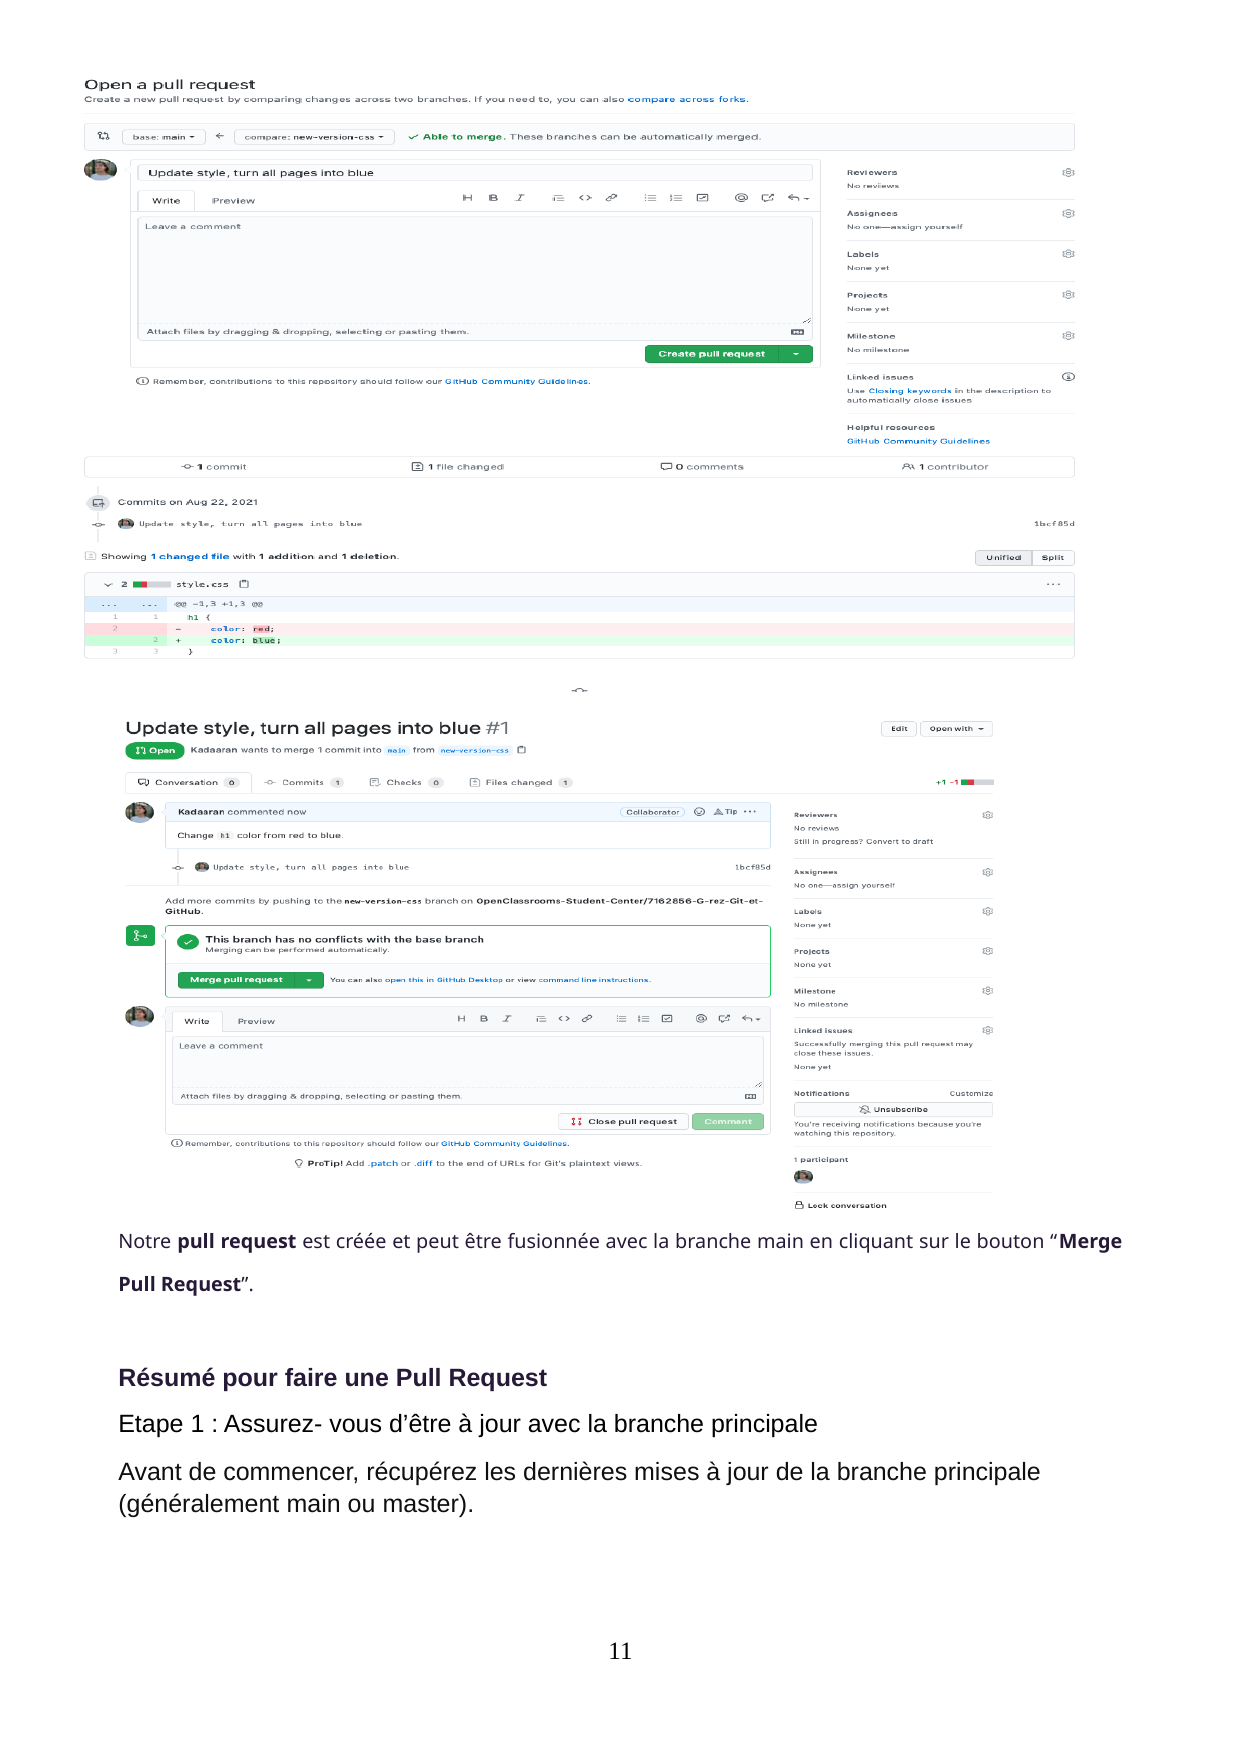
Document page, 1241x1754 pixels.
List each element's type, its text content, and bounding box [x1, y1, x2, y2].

text Avant de commencer, récupérez les dernières mises à jour de la branche principale (généralement main ou master). [118, 1456, 1122, 1518]
text Notre pull request est créée et peut être fusionnée avec la branche main en cliquant sur le bouton “Merge Pull Request”. [118, 759, 1122, 1297]
text Etape 1 : Assurez- vous d’être à jour avec la branche principale [118, 1409, 1122, 1438]
subtitle Résumé pour faire une Pull Request [118, 1363, 1122, 1392]
